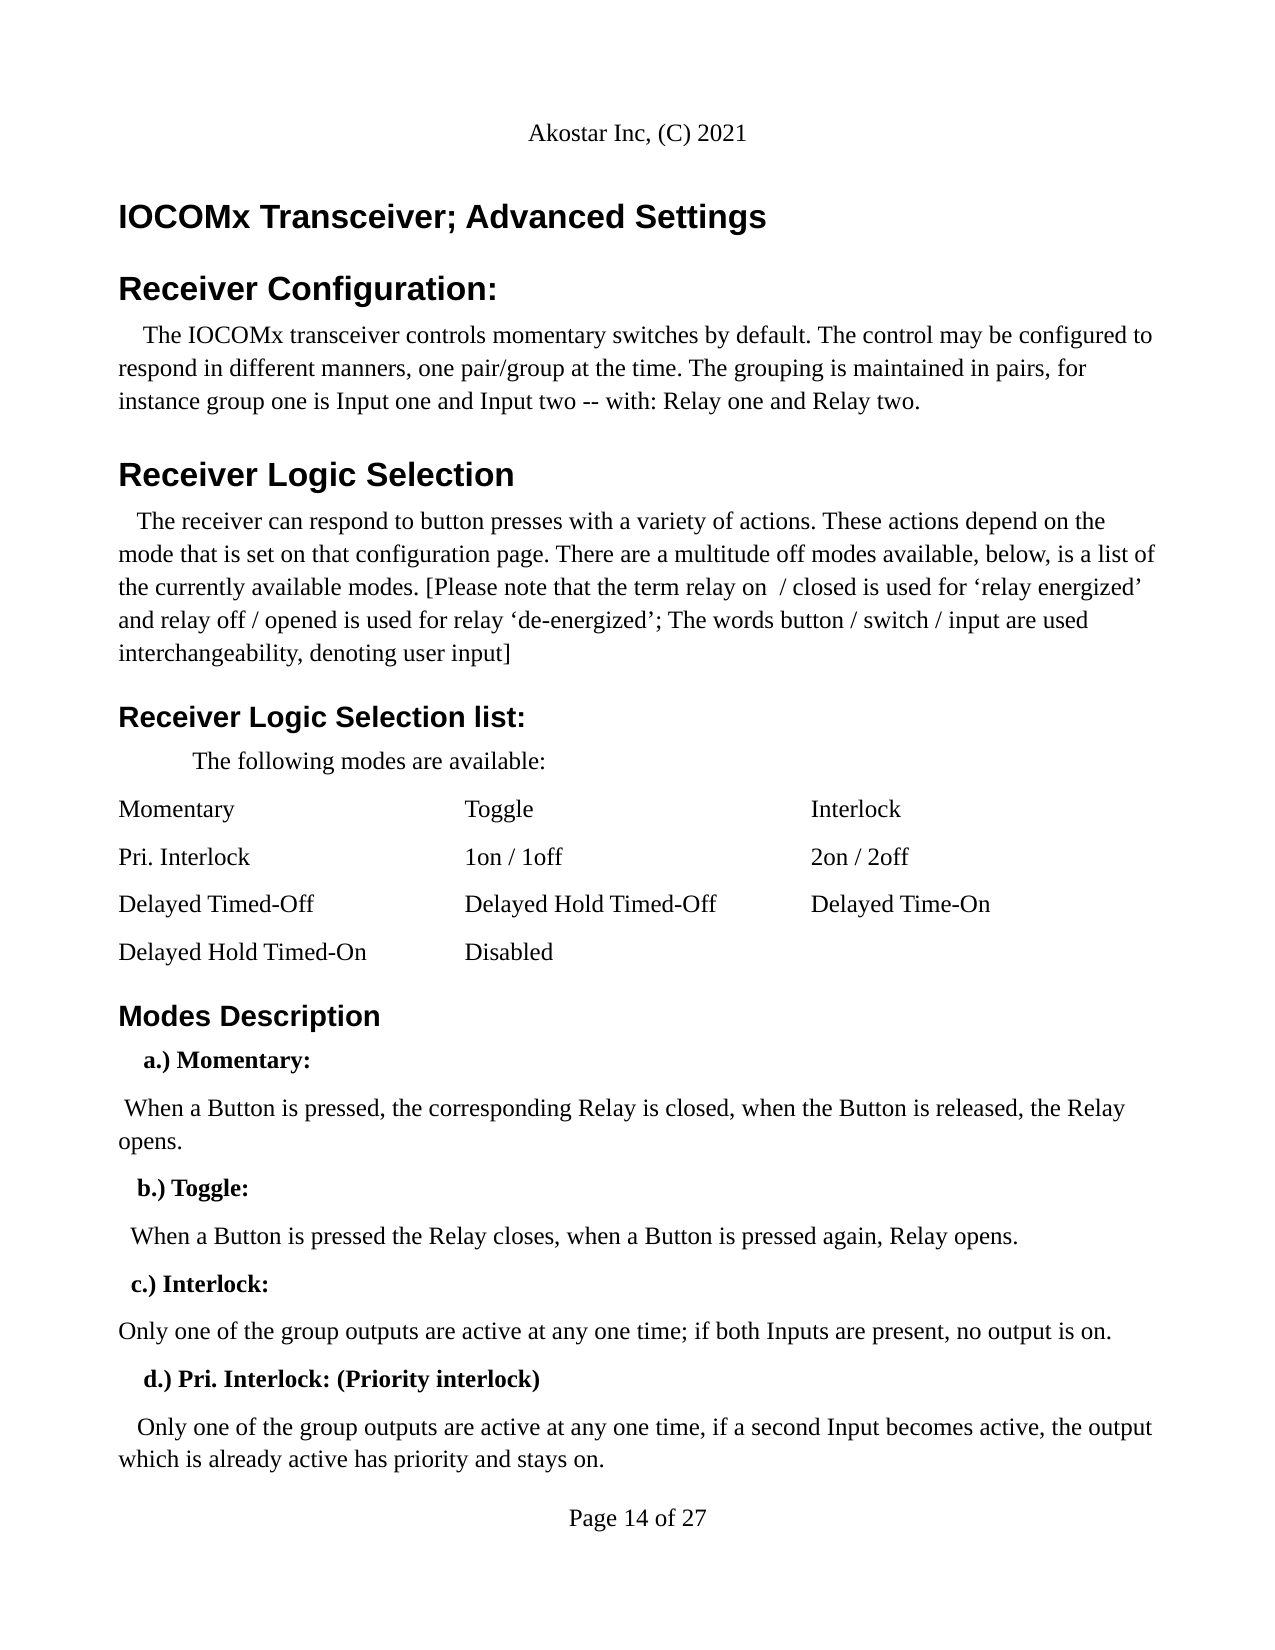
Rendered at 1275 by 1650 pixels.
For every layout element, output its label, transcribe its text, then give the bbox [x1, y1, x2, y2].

text The receiver can respond to button presses with a variety of actions. These actions depend on the mode that is set on that configuration page. There are a multitude off modes available, below, is a list of the currently available modes. [Please note that the term relay on / closed is used for ‘relay energized’ and relay off / opened is used for relay ‘de-energized’; The words button / switch / input are used interchangeability, denoting user input] [118, 506, 1157, 667]
subtitle IOCOMx Transceiver; Advanced Settings [118, 197, 1157, 236]
subtitle Receiver Logic Selection list: [118, 700, 1157, 734]
table_cell Delayed Time-On [811, 889, 1157, 937]
table_cell 2on / 2off [811, 842, 1157, 889]
text d.) Pri. Interlock: (Priority interlock) [118, 1364, 1157, 1393]
subtitle Receiver Configuration: [118, 269, 1157, 308]
table_cell Disabled [464, 937, 811, 984]
table_cell Pri. Interlock [118, 842, 464, 889]
table_cell [811, 937, 1157, 984]
text c.) Interlock: [118, 1269, 1157, 1297]
text Only one of the group outputs are active at any one time, if a second Input becomes active, the output which is already active has priority and stays on. [118, 1412, 1157, 1473]
table_cell 1on / 1off [464, 842, 811, 889]
text Only one of the group outputs are active at any one time; if both Inputs are present, no output is on. [118, 1316, 1157, 1345]
table_header Toggle [464, 794, 811, 842]
text a.) Momentary: [118, 1045, 1157, 1074]
subtitle Modes Description [118, 999, 1157, 1033]
text When a Button is pressed, the corresponding Relay is closed, when the Button is released, the Relay opens. [118, 1093, 1157, 1155]
subtitle Receiver Logic Selection [118, 455, 1157, 493]
text b.) Toggle: [118, 1173, 1157, 1202]
table_cell Delayed Timed-Off [118, 889, 464, 937]
text The following modes are available: [118, 746, 1157, 775]
table_cell Delayed Hold Timed-On [118, 937, 464, 984]
table_header Momentary [118, 794, 464, 842]
text When a Button is pressed the Relay closes, when a Button is pressed again, Relay opens. [118, 1221, 1157, 1250]
table_header Interlock [811, 794, 1157, 842]
text The IOCOMx transceiver controls momentary switches by default. The control may be configured to respond in different manners, one pair/group at the time. The grouping is maintained in pairs, for instance group one is Input one and Input two -- with: Relay one and Relay two. [118, 320, 1157, 415]
table_cell Delayed Hold Timed-Off [464, 889, 811, 937]
